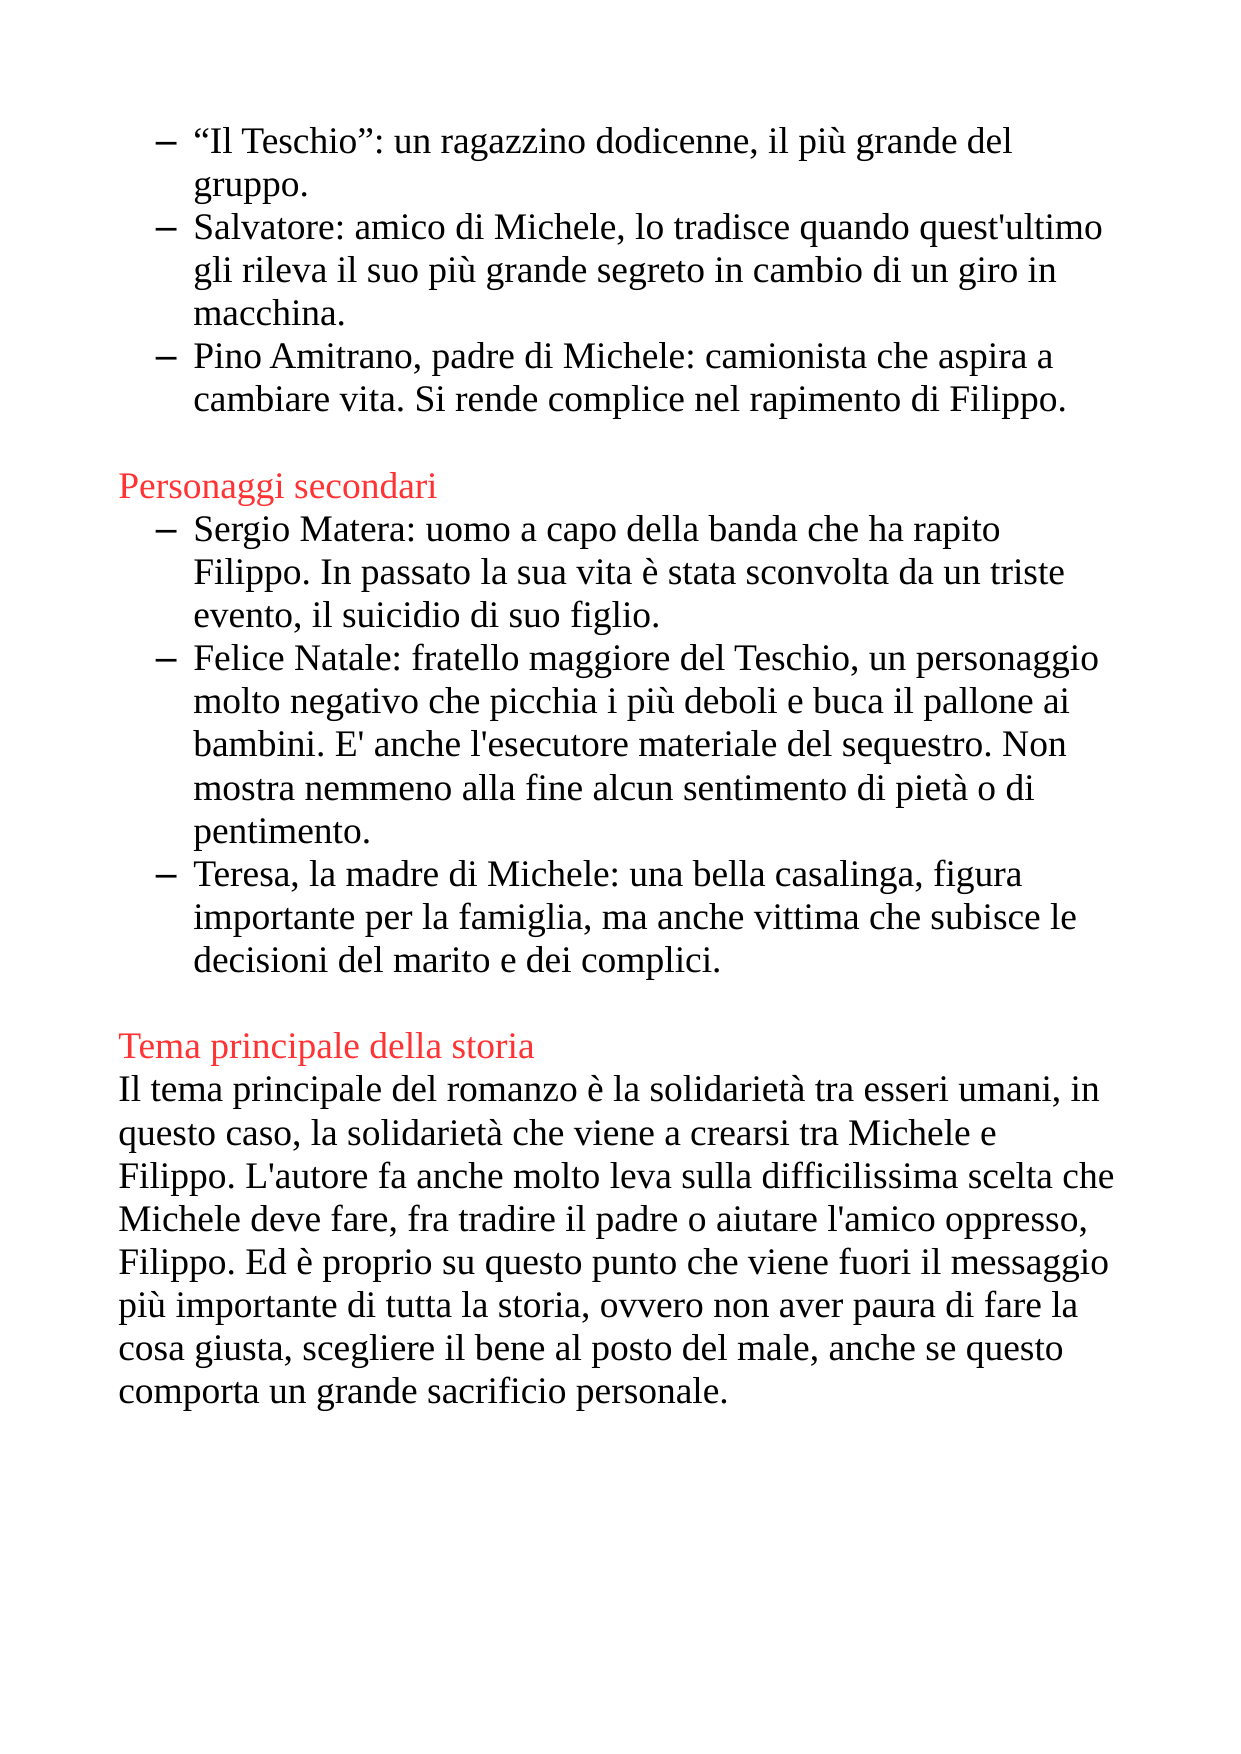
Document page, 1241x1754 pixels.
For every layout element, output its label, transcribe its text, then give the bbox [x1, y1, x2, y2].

list Salvatore: amico di Michele, lo tradisce quando quest'ultimo gli rileva il suo più grande segreto in cambio di un giro in macchina. [156, 204, 1122, 334]
list Felice Natale: fratello maggiore del Teschio, un personaggio molto negativo che picchia i più deboli e buca il pallone ai bambini. E' anche l'esecutore materiale del sequestro. Non mostra nemmeno alla fine alcun sentimento di pietà o di pentimento. [156, 636, 1122, 851]
list “Il Teschio”: un ragazzino dodicenne, il più grande del gruppo. [156, 118, 1122, 204]
list Sergio Matera: uomo a capo della banda che ha rapito Filippo. In passato la sua vita è stata sconvolta da un triste evento, il suicidio di suo figlio. [156, 506, 1122, 636]
text Personaggi secondari [118, 463, 1122, 506]
text Il tema principale del romanzo è la solidarietà tra esseri umani, in questo caso, la solidarietà che viene a crearsi tra Michele e Filippo. L'autore fa anche molto leva sulla difficilissima scelta che Michele deve fare, fra tradire il padre o aiutare l'amico oppresso, Filippo. Ed è proprio su questo punto che viene fuori il messaggio più importante di tutta la storia, ovvero non aver paura di fare la cosa giusta, scegliere il bene al posto del male, anche se questo comporta un grande sacrificio personale. [118, 1067, 1122, 1412]
list Teresa, la madre di Michele: una bella casalinga, figura importante per la famiglia, ma anche vittima che subisce le decisioni del marito e dei complici. [156, 851, 1122, 981]
list Pino Amitrano, padre di Michele: camionista che aspira a cambiare vita. Si rende complice nel rapimento di Filippo. [156, 334, 1122, 420]
text Tema principale della storia [118, 1024, 1122, 1067]
